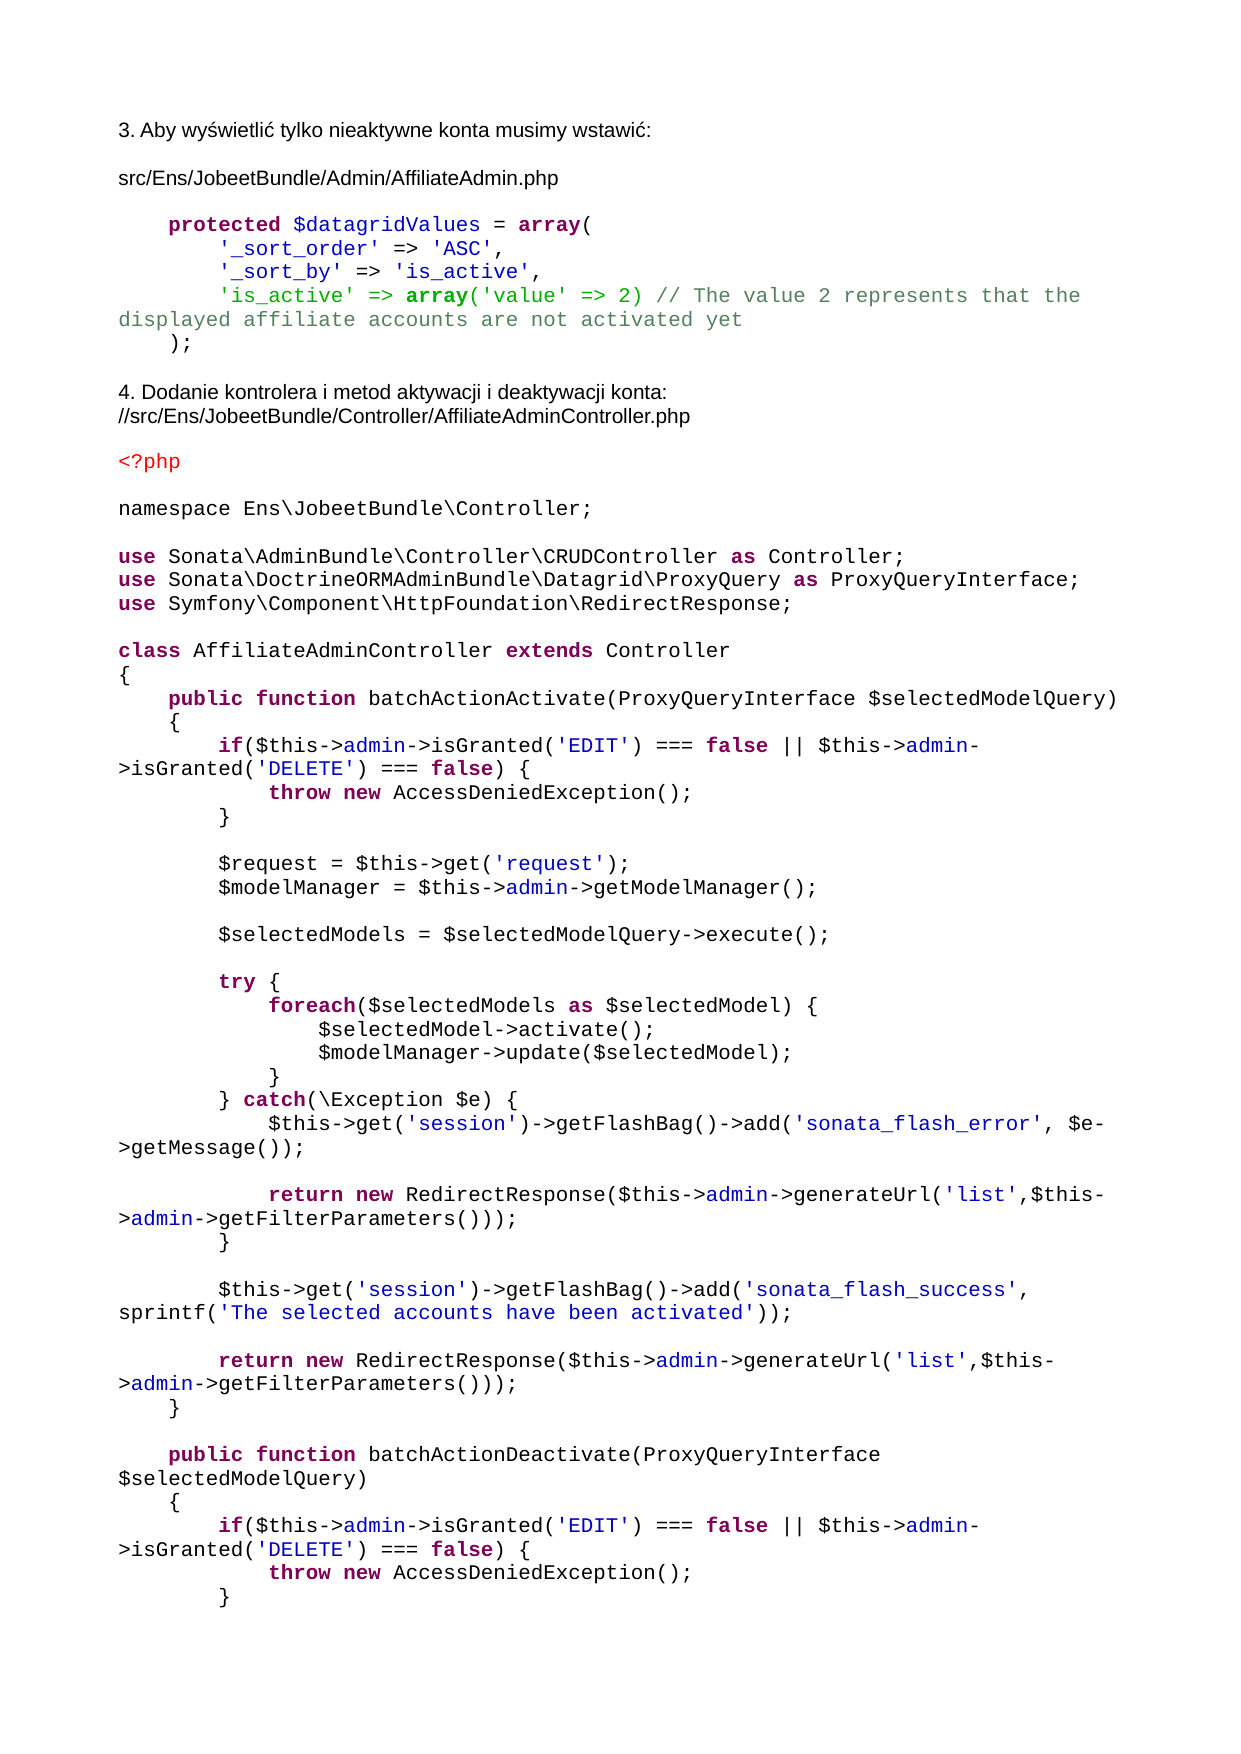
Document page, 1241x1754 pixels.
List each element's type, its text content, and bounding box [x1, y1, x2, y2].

text throw new AccessDeniedException(); [118, 782, 1122, 806]
text 4. Dodanie kontrolera i metod aktywacji i deaktywacji konta: [118, 379, 1122, 403]
text $request = $this->get('request'); [118, 853, 1122, 877]
text try { [118, 971, 1122, 995]
text namespace Ens\JobeetBundle\Controller; [118, 498, 1122, 522]
text return new RedirectResponse($this->admin->generateUrl('list',$this->admin->getFilterParameters())); [118, 1184, 1122, 1231]
text { [118, 711, 1122, 735]
text use Sonata\DoctrineORMAdminBundle\Datagrid\ProxyQuery as ProxyQueryInterface; [118, 569, 1122, 593]
text $selectedModels = $selectedModelQuery->execute(); [118, 924, 1122, 948]
text '_sort_order' => 'ASC', [118, 238, 1122, 261]
text if($this->admin->isGranted('EDIT') === false || $this->admin->isGranted('DELETE') === false) { [118, 1515, 1122, 1562]
text throw new AccessDeniedException(); [118, 1562, 1122, 1586]
text } catch(\Exception $e) { [118, 1089, 1122, 1113]
text } [118, 1231, 1122, 1255]
text //src/Ens/JobeetBundle/Controller/AffiliateAdminController.php [118, 403, 1122, 427]
text return new RedirectResponse($this->admin->generateUrl('list',$this->admin->getFilterParameters())); [118, 1349, 1122, 1397]
text $this->get('session')->getFlashBag()->add('sonata_flash_error', $e->getMessage()); [118, 1113, 1122, 1160]
text src/Ens/JobeetBundle/Admin/AffiliateAdmin.php [118, 166, 1122, 190]
text public function batchActionDeactivate(ProxyQueryInterface $selectedModelQuery) [118, 1444, 1122, 1491]
text { [118, 664, 1122, 687]
text $modelManager = $this->admin->getModelManager(); [118, 877, 1122, 900]
text 'is_active' => array('value' => 2) // The value 2 represents that the displayed affiliate accounts are not activated yet [118, 285, 1122, 332]
text class AffiliateAdminController extends Controller [118, 640, 1122, 664]
text } [118, 1066, 1122, 1089]
text public function batchActionActivate(ProxyQueryInterface $selectedModelQuery) [118, 687, 1122, 711]
text if($this->admin->isGranted('EDIT') === false || $this->admin->isGranted('DELETE') === false) { [118, 735, 1122, 782]
text protected $datagridValues = array( [118, 214, 1122, 238]
text $modelManager->update($selectedModel); [118, 1042, 1122, 1066]
text } [118, 1586, 1122, 1610]
text use Symfony\Component\HttpFoundation\RedirectResponse; [118, 593, 1122, 617]
text $selectedModel->activate(); [118, 1018, 1122, 1042]
text $this->get('session')->getFlashBag()->add('sonata_flash_success', sprintf('The selected accounts have been activated')); [118, 1279, 1122, 1326]
text use Sonata\AdminBundle\Controller\CRUDController as Controller; [118, 546, 1122, 569]
text { [118, 1491, 1122, 1515]
text } [118, 806, 1122, 829]
text '_sort_by' => 'is_active', [118, 261, 1122, 285]
text ); [118, 332, 1122, 356]
text foreach($selectedModels as $selectedModel) { [118, 995, 1122, 1018]
text } [118, 1397, 1122, 1421]
text <?php [118, 451, 1122, 475]
text 3. Aby wyświetlić tylko nieaktywne konta musimy wstawić: [118, 118, 1122, 142]
